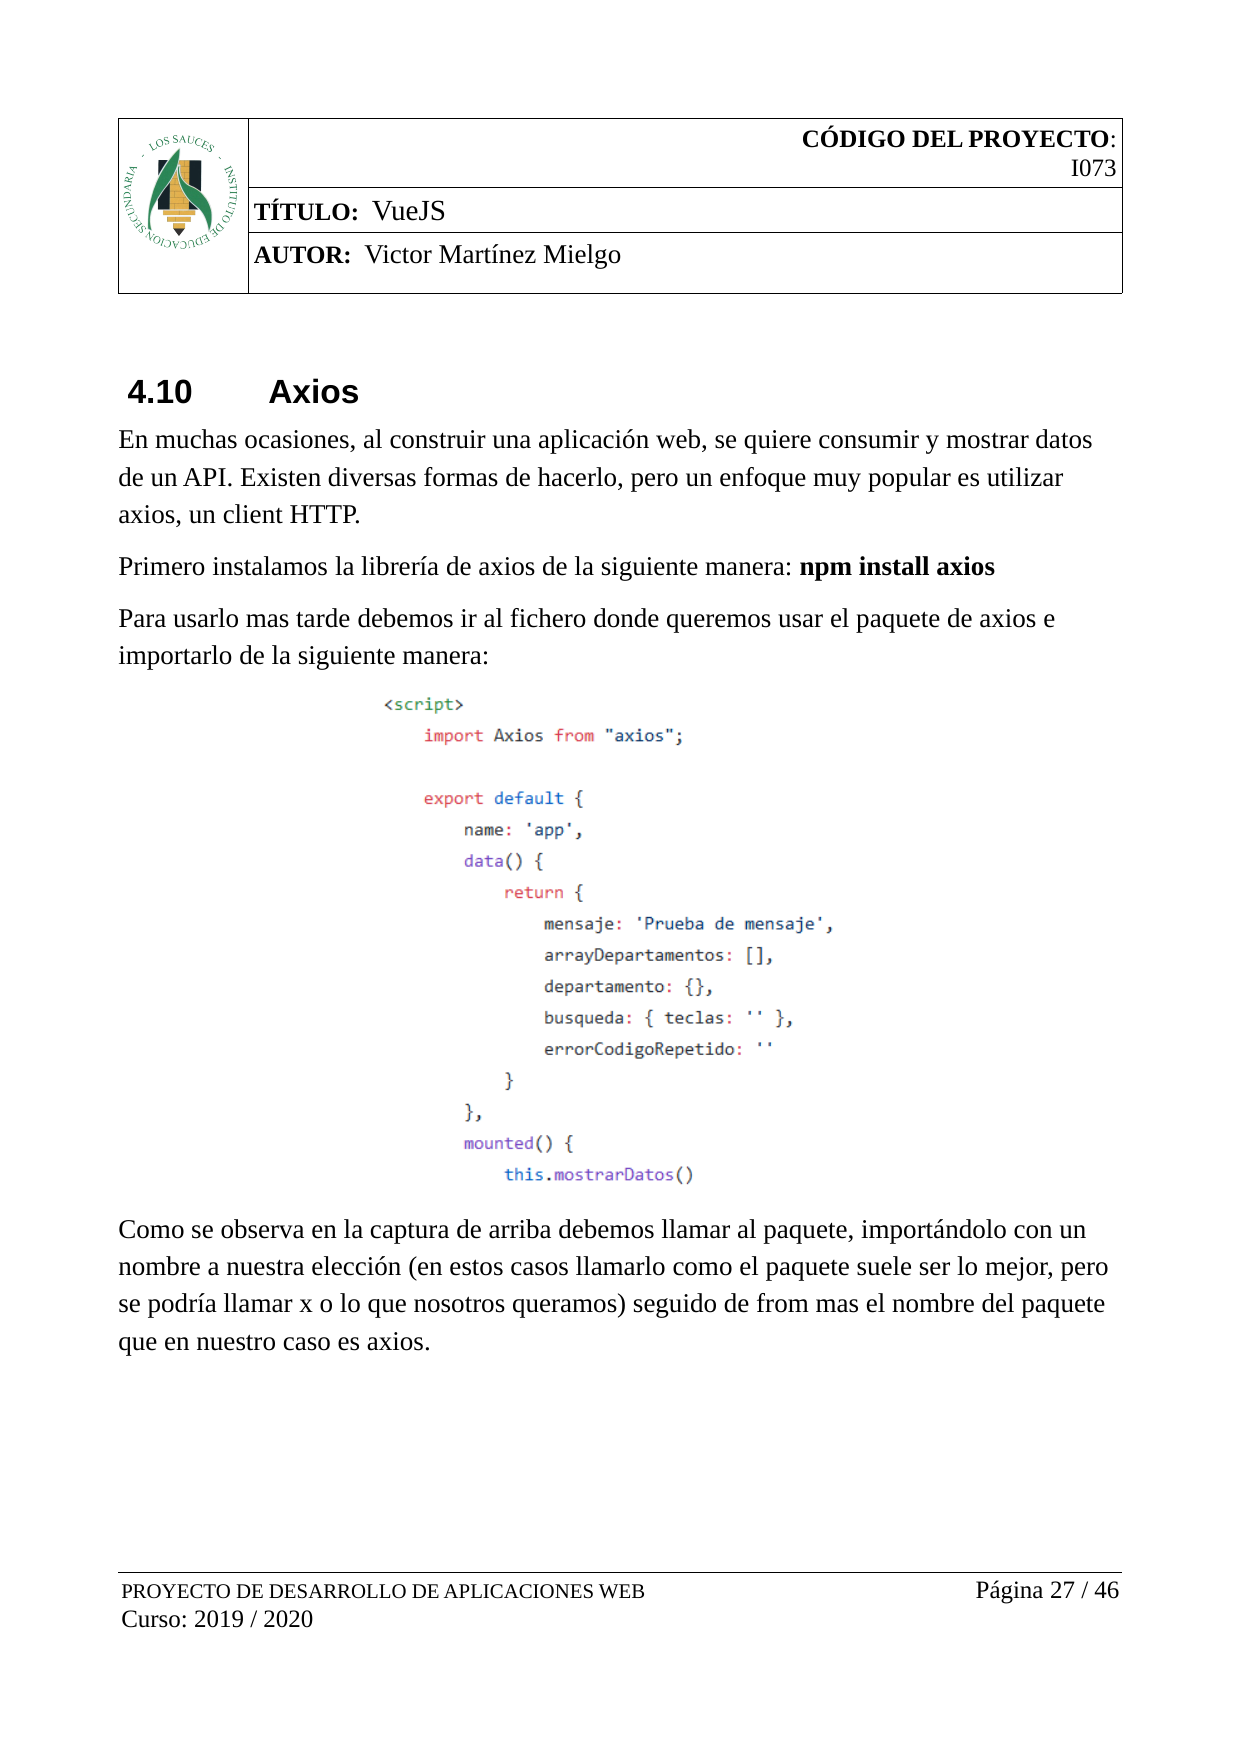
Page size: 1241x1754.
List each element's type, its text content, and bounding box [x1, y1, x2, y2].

picture [112, 123, 254, 257]
picture [380, 691, 860, 1193]
text Para usarlo mas tarde debemos ir al fichero donde queremos usar el paquete de axios e importarlo de la siguiente manera: [118, 602, 1122, 670]
text En muchas ocasiones, al construir una aplicación web, se quiere consumir y mostrar datos de un API. Existen diversas formas de hacerlo, pero un enfoque muy popular es utilizar axios, un client HTTP. [118, 423, 1122, 529]
text Primero instalamos la librería de axios de la siguiente manera: npm install axios [118, 550, 1122, 581]
subtitle Axios [118, 372, 1122, 411]
text Como se observa en la captura de arriba debemos llamar al paquete, importándolo con un nombre a nuestra elección (en estos casos llamarlo como el paquete suele ser lo mejor, pero se podría llamar x o lo que nosotros queramos) seguido de from mas el nombre del paquete que en nuestro caso es axios. [118, 1213, 1122, 1356]
